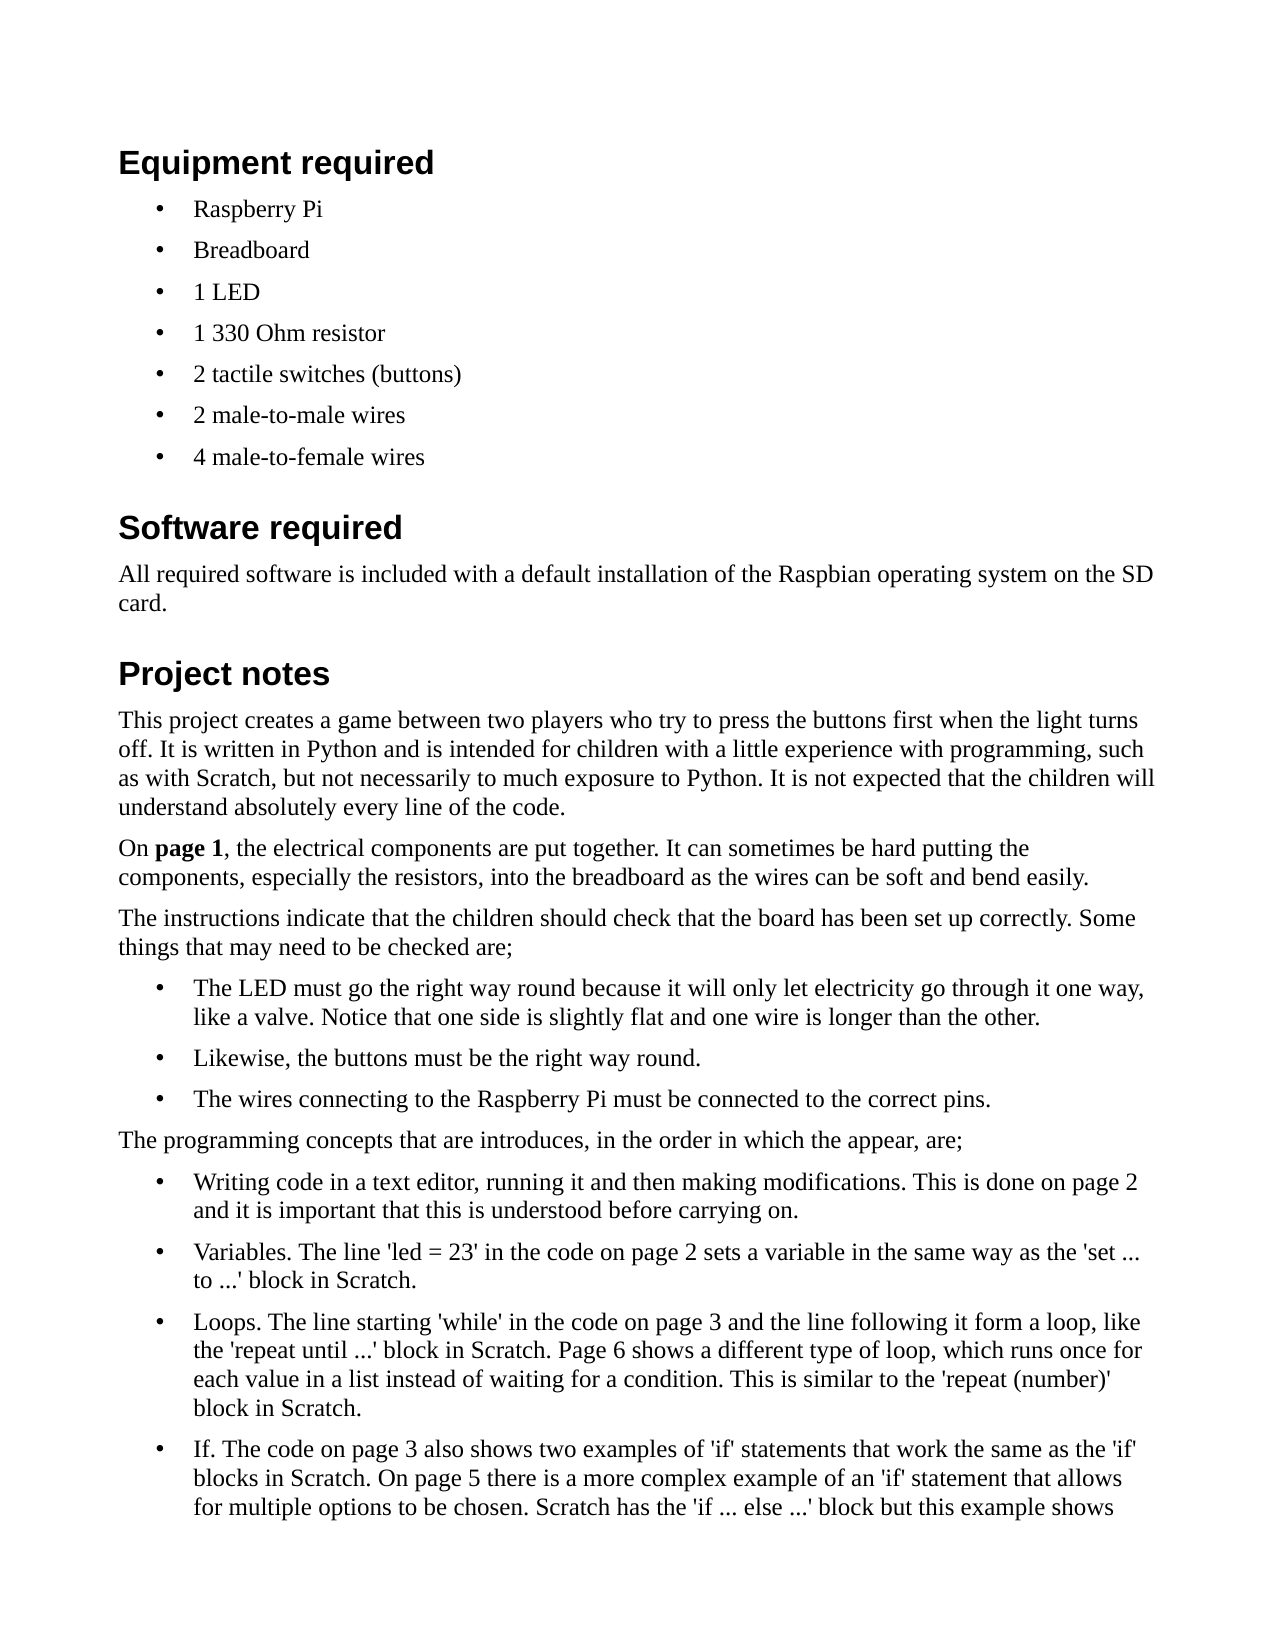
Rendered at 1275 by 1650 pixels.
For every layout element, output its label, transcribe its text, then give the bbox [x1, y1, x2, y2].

text On page 1, the electrical components are put together. It can sometimes be hard putting the components, especially the resistors, into the breadboard as the wires can be soft and bend easily. [118, 833, 1157, 890]
text This project creates a game between two players who try to press the buttons first when the light turns off. It is written in Python and is intended for children with a little experience with programming, such as with Scratch, but not necessarily to much exposure to Python. It is not expected that the children will understand absolutely every line of the code. [118, 705, 1157, 820]
list 1 330 Ohm resistor [156, 318, 1157, 347]
list Variables. The line 'led = 23' in the code on page 2 sets a variable in the same way as the 'set ... to ...' block in Scratch. [156, 1237, 1157, 1294]
list 2 male-to-male wires [156, 401, 1157, 429]
text The programming concepts that are introduces, in the order in which the appear, are; [118, 1125, 1157, 1154]
text The instructions indicate that the children should check that the board has been set up correctly. Some things that may need to be checked are; [118, 903, 1157, 960]
list 2 tactile switches (buttons) [156, 359, 1157, 388]
list 1 LED [156, 277, 1157, 306]
subtitle Software required [118, 508, 1157, 547]
subtitle Project notes [118, 654, 1157, 693]
list Breadboard [156, 236, 1157, 264]
list The wires connecting to the Raspberry Pi must be connected to the correct pins. [156, 1084, 1157, 1113]
list The LED must go the right way round because it will only let electricity go through it one way, like a valve. Notice that one side is slightly flat and one wire is longer than the other. [156, 973, 1157, 1030]
list Raspberry Pi [156, 194, 1157, 223]
subtitle Equipment required [118, 143, 1157, 182]
list 4 male-to-female wires [156, 442, 1157, 471]
list Likewise, the buttons must be the right way round. [156, 1043, 1157, 1072]
list If. The code on page 3 also shows two examples of 'if' statements that work the same as the 'if' blocks in Scratch. On page 5 there is a more complex example of an 'if' statement that allows for multiple options to be chosen. Scratch has the 'if ... else ...' block but this example shows [156, 1434, 1157, 1520]
list Loops. The line starting 'while' in the code on page 3 and the line following it form a loop, like the 'repeat until ...' block in Scratch. Page 6 shows a different type of loop, which runs once for each value in a list instead of waiting for a condition. This is similar to the 'repeat (number)' block in Scratch. [156, 1307, 1157, 1422]
list Writing code in a text editor, running it and then making modifications. This is done on page 2 and it is important that this is understood before carrying on. [156, 1167, 1157, 1224]
text All required software is included with a default installation of the Raspbian operating system on the SD card. [118, 559, 1157, 617]
